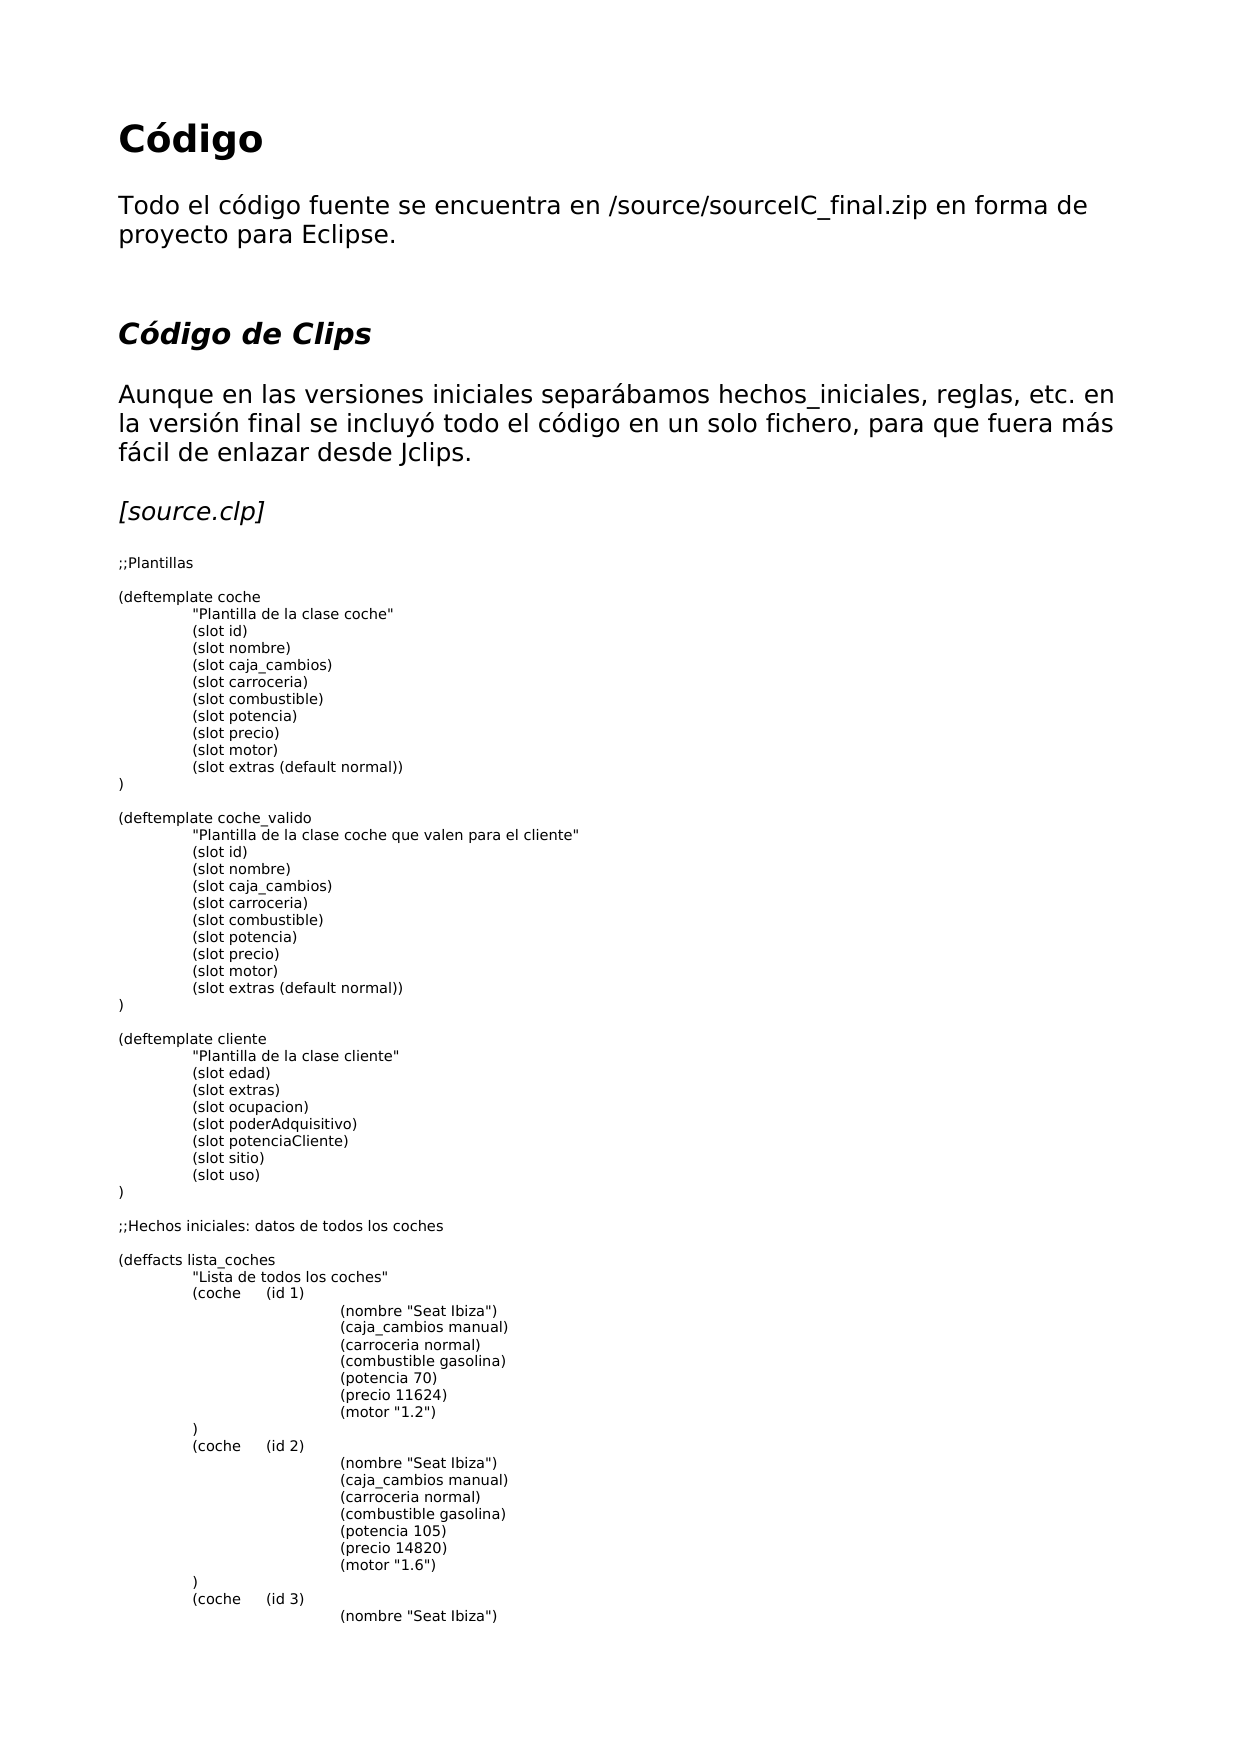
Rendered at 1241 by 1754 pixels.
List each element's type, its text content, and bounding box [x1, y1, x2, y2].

text Aunque en las versiones iniciales separábamos hechos_iniciales, reglas, etc. en la versión final se incluyó todo el código en un solo fichero, para que fuera más fácil de enlazar desde Jclips. [118, 380, 1122, 468]
text (motor "1.6") [118, 1557, 1122, 1574]
text (caja_cambios manual) [118, 1319, 1122, 1336]
text (slot carroceria) [118, 674, 1122, 691]
text (precio 14820) [118, 1540, 1122, 1557]
text [source.clp] [118, 497, 1122, 526]
text (slot carroceria) [118, 895, 1122, 912]
text (slot motor) [118, 963, 1122, 980]
text ) [118, 776, 1122, 793]
text (deftemplate cliente [118, 1031, 1122, 1048]
text (slot nombre) [118, 861, 1122, 878]
text (slot caja_cambios) [118, 657, 1122, 674]
text (slot extras (default normal)) [118, 980, 1122, 997]
text (deftemplate coche_valido [118, 810, 1122, 827]
text (coche (id 2) [118, 1438, 1122, 1455]
text ;;Plantillas [118, 555, 1122, 572]
text (combustible gasolina) [118, 1506, 1122, 1523]
text (nombre "Seat Ibiza") [118, 1455, 1122, 1472]
text (coche (id 1) [118, 1285, 1122, 1302]
text (slot precio) [118, 946, 1122, 963]
text (potencia 105) [118, 1523, 1122, 1540]
text (slot caja_cambios) [118, 878, 1122, 895]
text (motor "1.2") [118, 1404, 1122, 1421]
text (caja_cambios manual) [118, 1472, 1122, 1489]
text (slot extras (default normal)) [118, 759, 1122, 776]
text ) [118, 1421, 1122, 1438]
text Código de Clips [118, 317, 1122, 351]
text (slot potencia) [118, 929, 1122, 946]
text (carroceria normal) [118, 1336, 1122, 1353]
text (slot id) [118, 844, 1122, 861]
text (slot nombre) [118, 640, 1122, 657]
text (slot extras) [118, 1082, 1122, 1099]
text (nombre "Seat Ibiza") [118, 1302, 1122, 1319]
text (slot combustible) [118, 691, 1122, 708]
text (slot combustible) [118, 912, 1122, 929]
text "Plantilla de la clase coche que valen para el cliente" [118, 827, 1122, 844]
text (slot potencia) [118, 708, 1122, 725]
text (slot potenciaCliente) [118, 1133, 1122, 1149]
text (slot poderAdquisitivo) [118, 1116, 1122, 1133]
text (coche (id 3) [118, 1591, 1122, 1608]
text ) [118, 1574, 1122, 1591]
text (slot precio) [118, 725, 1122, 742]
text (potencia 70) [118, 1370, 1122, 1387]
text (deftemplate coche [118, 589, 1122, 606]
text (nombre "Seat Ibiza") [118, 1608, 1122, 1625]
text (deffacts lista_coches [118, 1251, 1122, 1268]
text ) [118, 1183, 1122, 1201]
text (slot ocupacion) [118, 1099, 1122, 1116]
text ) [118, 997, 1122, 1014]
text (slot id) [118, 623, 1122, 640]
text (slot motor) [118, 742, 1122, 759]
text (carroceria normal) [118, 1489, 1122, 1506]
text (combustible gasolina) [118, 1353, 1122, 1370]
text "Plantilla de la clase coche" [118, 606, 1122, 623]
text "Lista de todos los coches" [118, 1268, 1122, 1285]
text "Plantilla de la clase cliente" [118, 1048, 1122, 1065]
text ;;Hechos iniciales: datos de todos los coches [118, 1217, 1122, 1234]
text Código [118, 118, 1122, 162]
text (slot edad) [118, 1065, 1122, 1082]
text (precio 11624) [118, 1387, 1122, 1404]
text (slot uso) [118, 1167, 1122, 1183]
text Todo el código fuente se encuentra en /source/sourceIC_final.zip en forma de proyecto para Eclipse. [118, 191, 1122, 249]
text (slot sitio) [118, 1149, 1122, 1167]
